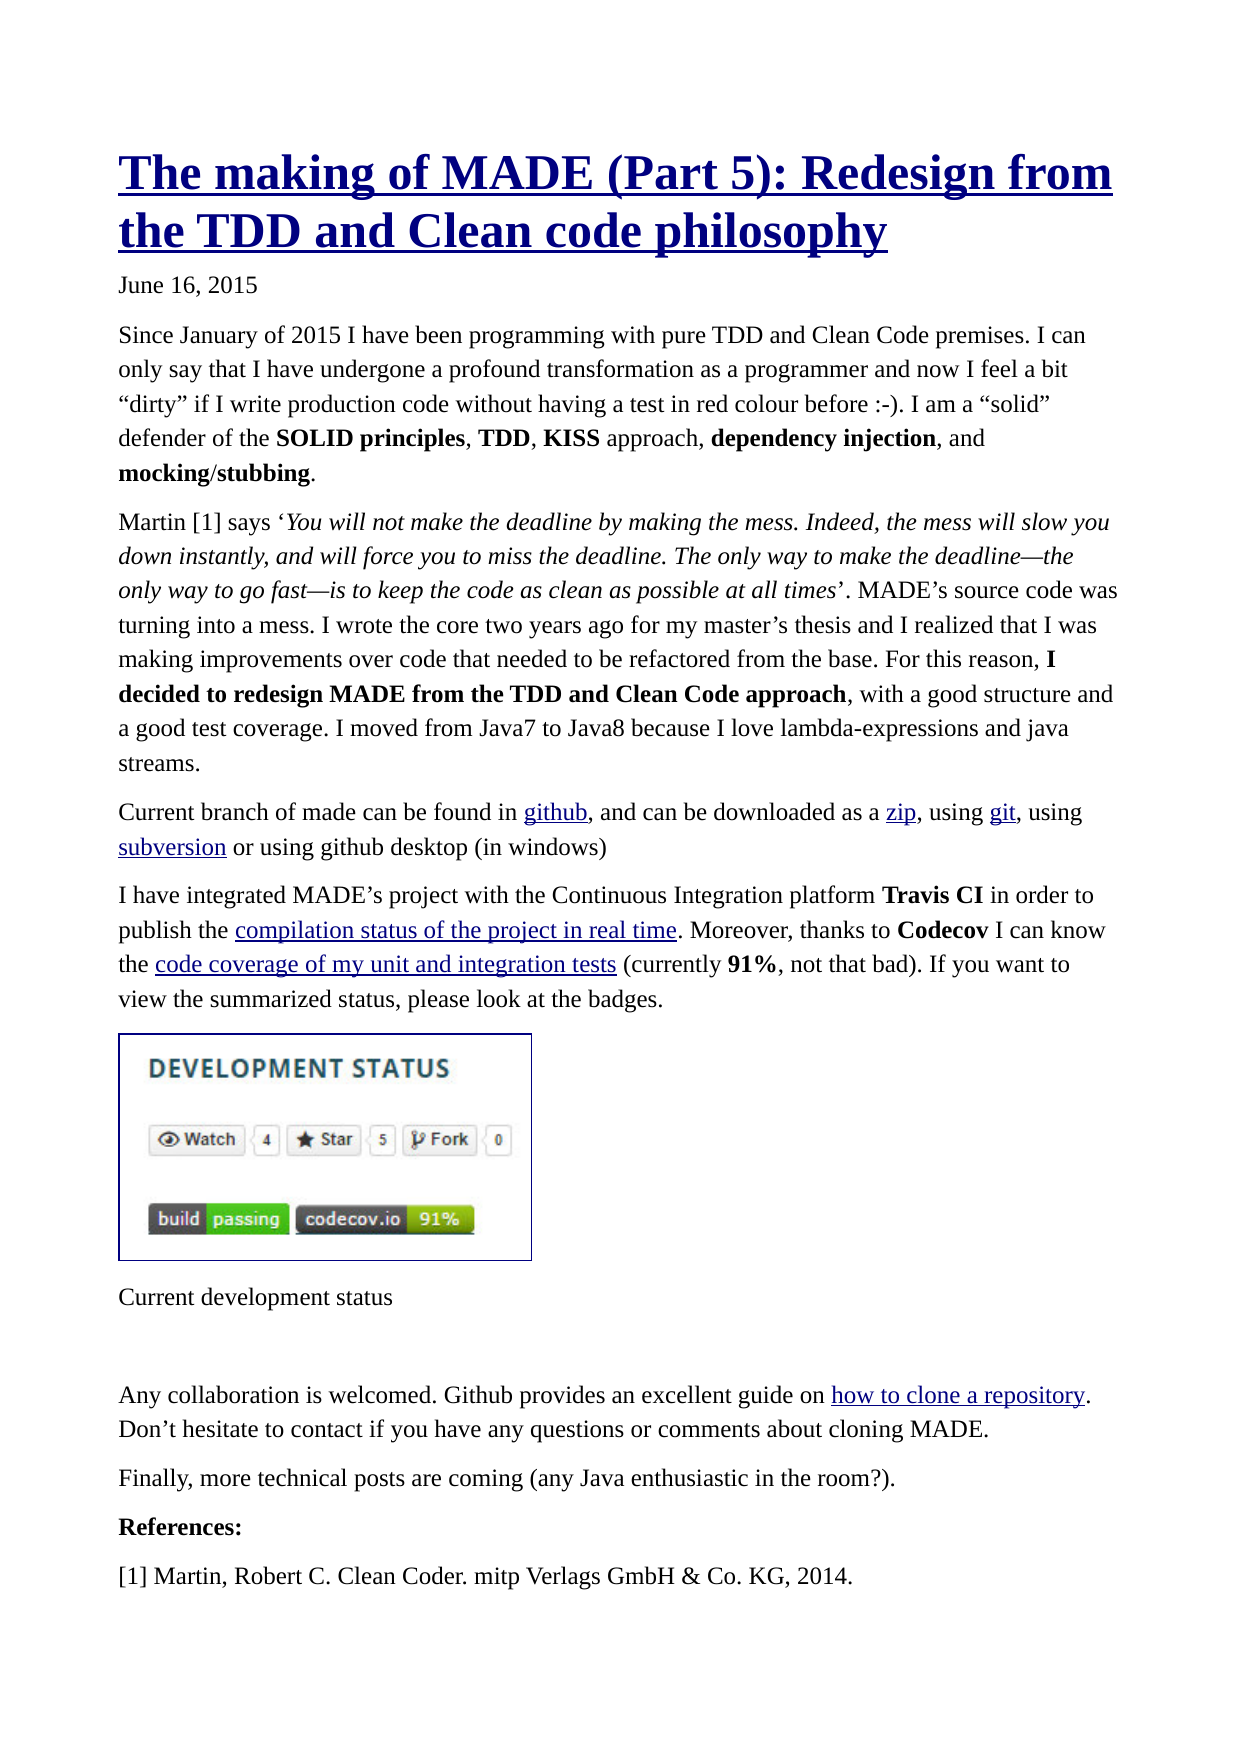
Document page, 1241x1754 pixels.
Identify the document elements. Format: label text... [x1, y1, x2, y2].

text Any collaboration is welcomed. Github provides an excellent guide on how to clone a repository. Don’t hesitate to contact if you have any questions or comments about cloning MADE. [118, 1380, 1122, 1443]
subtitle The making of MADE (Part 5): Redesign from the TDD and Clean code philosophy [118, 143, 1122, 258]
text Finally, more technical posts are coming (any Java enthusiastic in the room?). [118, 1463, 1122, 1492]
text [1] Martin, Robert C. Clean Coder. mitp Verlags GmbH & Co. KG, 2014. [118, 1561, 1122, 1590]
text I have integrated MADE’s project with the Continuous Integration platform Travis CI in order to publish the compilation status of the project in real time. Moreover, thanks to Codecov I can know the code coverage of my unit and integration tests (currently 91%, not that bad). If you want to view the summarized status, please look at the badges. [118, 881, 1122, 1013]
picture [120, 1035, 531, 1260]
text Since January of 2015 I have been programming with pure TDD and Clean Code premises. I can only say that I have undergone a profound transformation as a programmer and now I feel a bit “dirty” if I write production code without having a test in red colour before :-). I am a “solid” defender of the SOLID principles, TDD, KISS approach, dependency injection, and mocking/stubbing. [118, 320, 1122, 486]
text June 16, 2015 [118, 271, 1122, 299]
text Martin [1] says ‘You will not make the deadline by making the mess. Indeed, the mess will slow you down instantly, and will force you to miss the deadline. The only way to make the deadline—the only way to go fast—is to keep the code as clean as possible at all times’. MADE’s source code was turning into a mess. I wrote the core two years ago for my master’s thesis and I realized that I was making improvements over code that needed to be refactored from the base. For this reason, I decided to redesign MADE from the TDD and Clean Code approach, with a good structure and a good test coverage. I moved from Java7 to Java8 because I love lambda-expressions and java streams. [118, 507, 1122, 777]
text References: [118, 1512, 1122, 1541]
text Current branch of made can be found in github, and can be downloaded as a zip, using git, using subversion or using github desktop (in windows) [118, 797, 1122, 860]
text Current development status [118, 1282, 1122, 1310]
